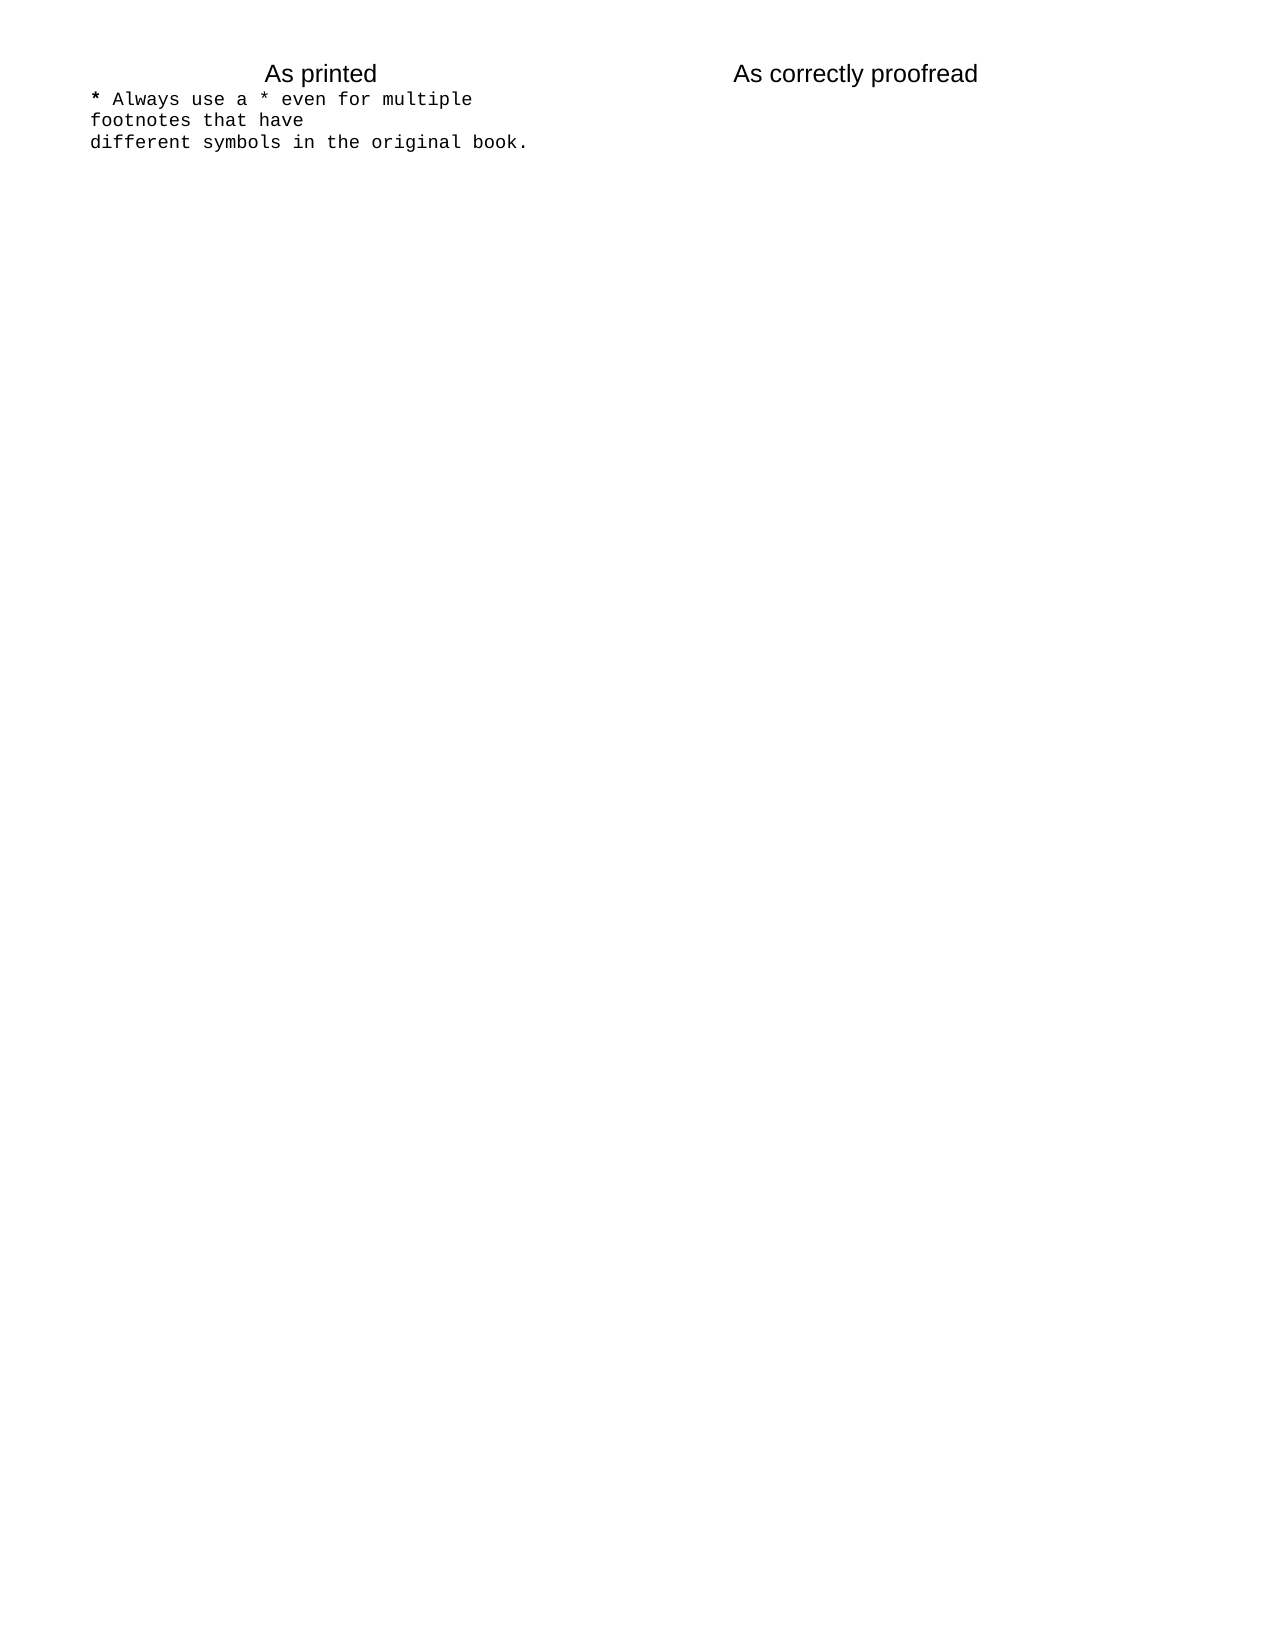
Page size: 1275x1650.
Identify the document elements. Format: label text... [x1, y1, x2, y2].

text * Always use a * even for multiple footnotes that have [90, 90, 542, 132]
text different symbols in the original book. [90, 132, 542, 154]
